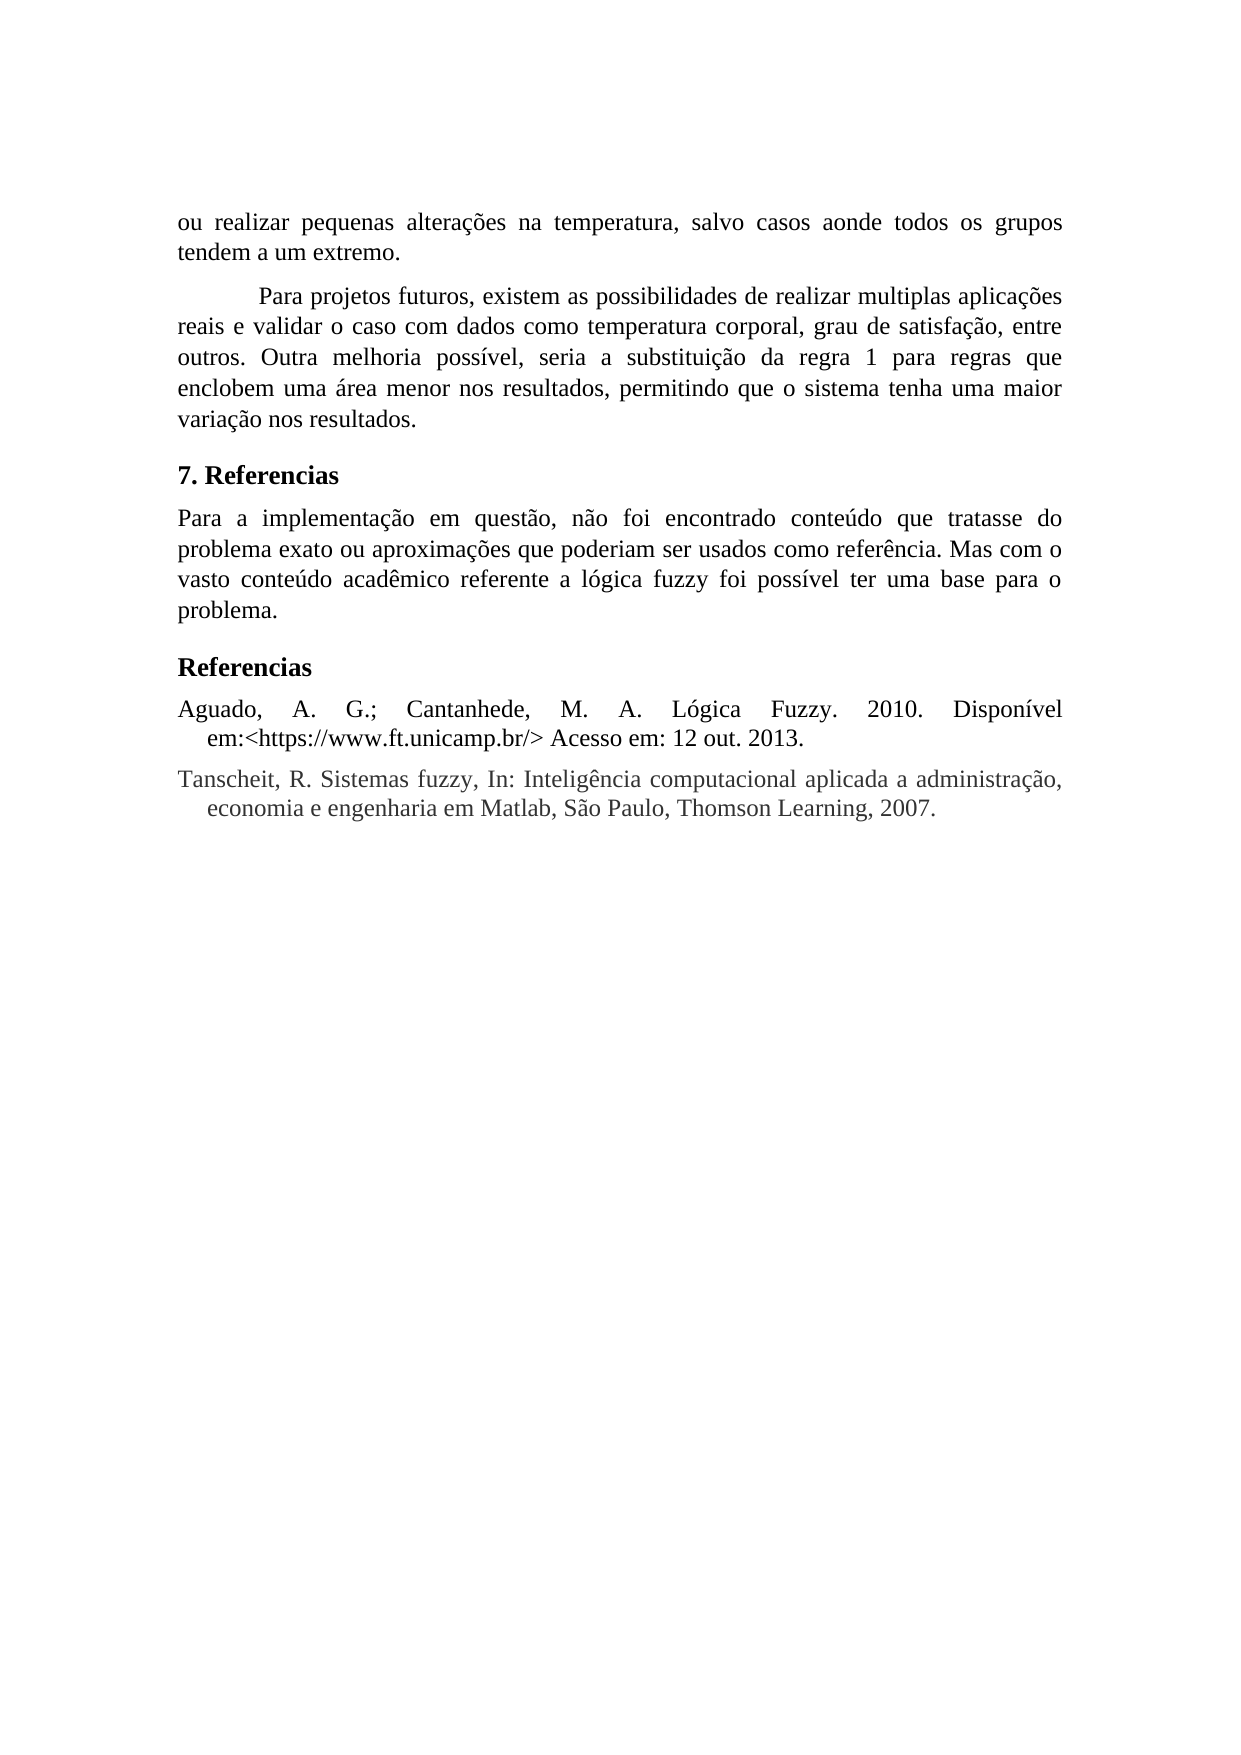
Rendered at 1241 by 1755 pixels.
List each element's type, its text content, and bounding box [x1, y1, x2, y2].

subtitle 7. Referencias [177, 459, 1063, 491]
text Tanscheit, R. Sistemas fuzzy, In: Inteligência computacional aplicada a administração, economia e engenharia em Matlab, São Paulo, Thomson Learning, 2007. [177, 764, 1063, 822]
text Aguado, A. G.; Cantanhede, M. A. Lógica Fuzzy. 2010. Disponível em:<https://www.ft.unicamp.br/> Acesso em: 12 out. 2013. [177, 694, 1063, 752]
text Para projetos futuros, existem as possibilidades de realizar multiplas aplicações reais e validar o caso com dados como temperatura corporal, grau de satisfação, entre outros. Outra melhoria possível, seria a substituição da regra 1 para regras que enclobem uma área menor nos resultados, permitindo que o sistema tenha uma maior variação nos resultados. [177, 281, 1063, 432]
text ou realizar pequenas alterações na temperatura, salvo casos aonde todos os grupos tendem a um extremo. [177, 207, 1063, 266]
subtitle Referencias [177, 651, 1063, 682]
text Para a implementação em questão, não foi encontrado conteúdo que tratasse do problema exato ou aproximações que poderiam ser usados como referência. Mas com o vasto conteúdo acadêmico referente a lógica fuzzy foi possível ter uma base para o problema. [177, 503, 1063, 624]
